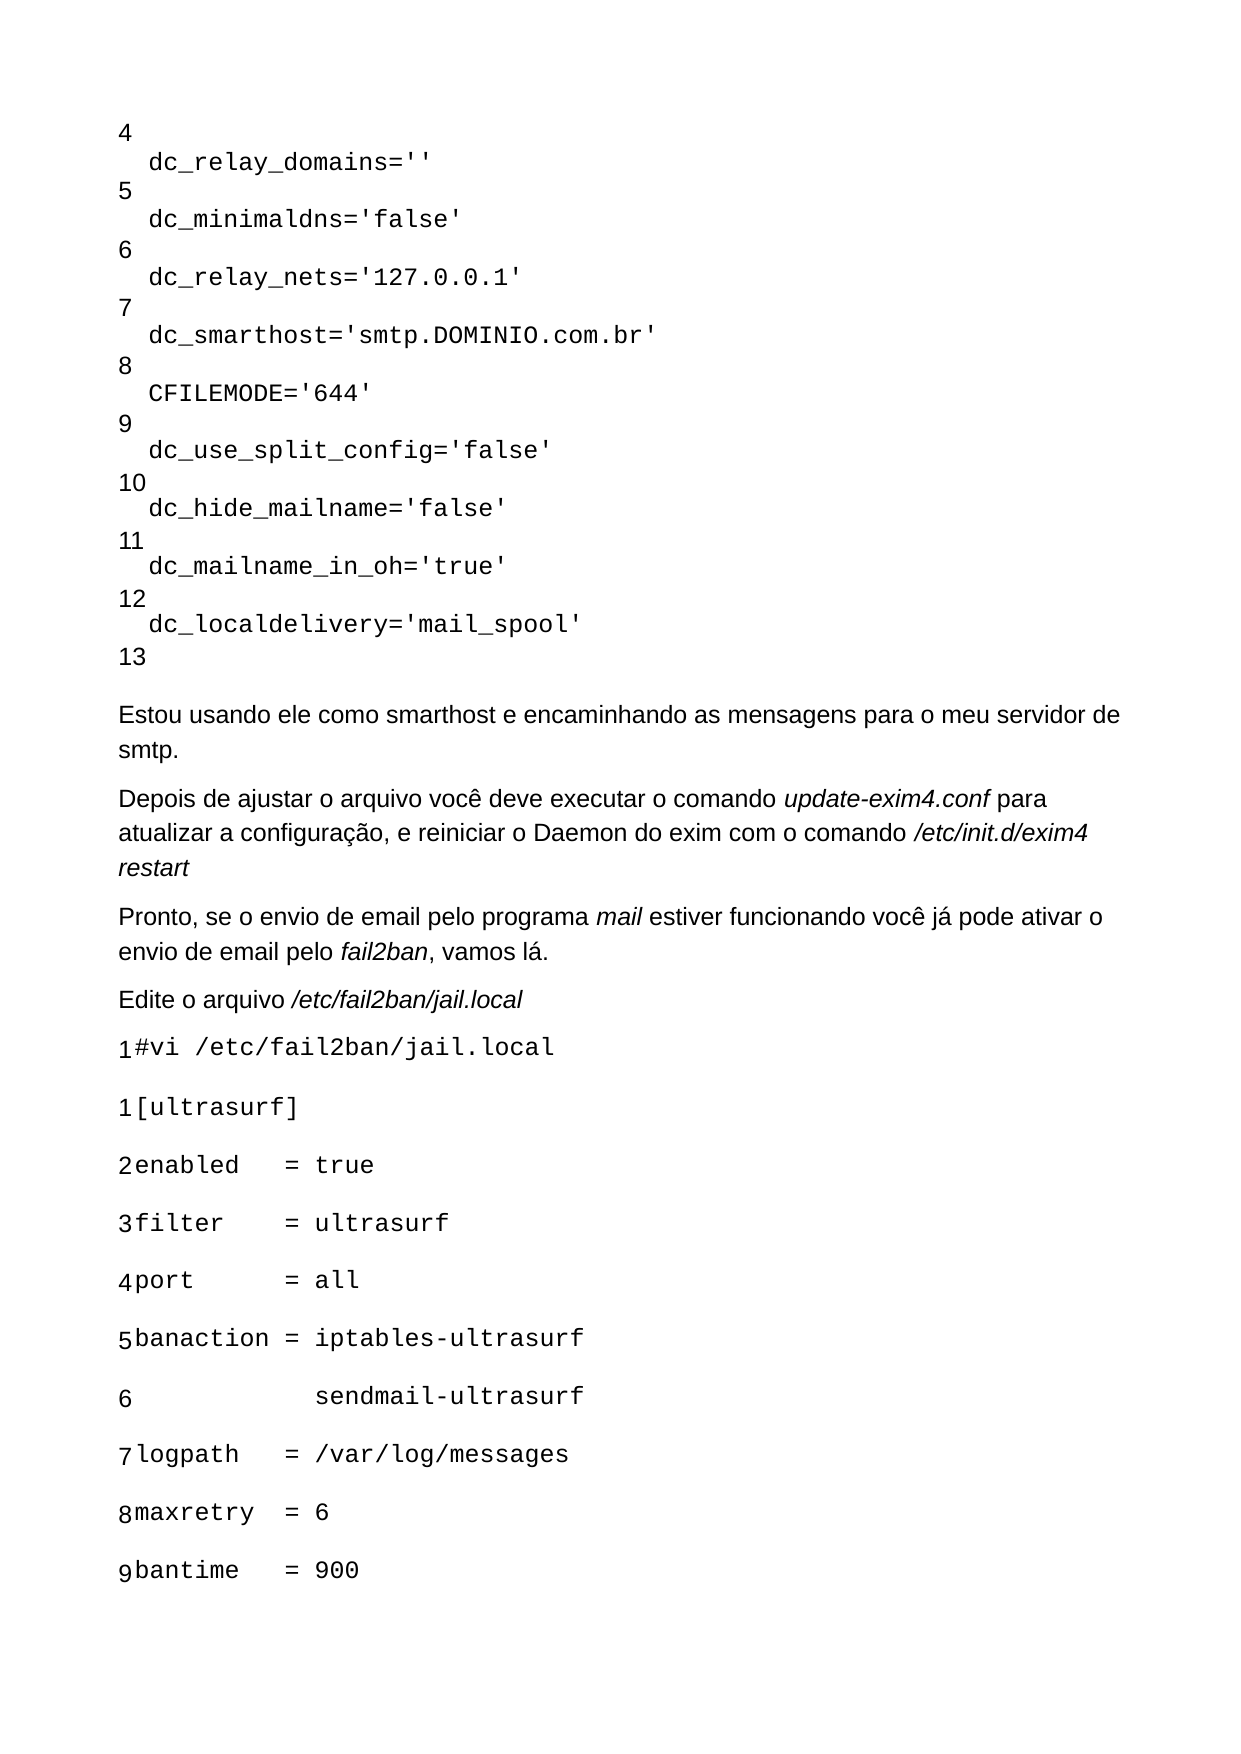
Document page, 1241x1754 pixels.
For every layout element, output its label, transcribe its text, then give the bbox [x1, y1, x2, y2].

table_header 4 5 6 7 8 9 10 11 12 13 [118, 118, 148, 700]
text Edite o arquivo /etc/fail2ban/jail.local [118, 986, 1122, 1014]
table_header dc_eximconfig_configtype='smarthost' dc_other_hostnames='SERVER.DOMINIO.com.br' dc_local_interfaces='127.0.0.1' dc_readhost='' dc_relay_domains='' dc_minimaldns='false' dc_relay_nets='127.0.0.1' dc_smarthost='smtp.DOMINIO.com.br' CFILEMODE='644' dc_use_split_config='false' dc_hide_mailname='false' dc_mailname_in_oh='true' dc_localdelivery='mail_spool' [148, 118, 785, 700]
text Pronto, se o envio de email pelo programa mail estiver funcionando você já pode ativar o envio de email pelo fail2ban, vamos lá. [118, 902, 1122, 965]
table_header [ultrasurf] enabled = true filter = ultrasurf port = all banaction = iptables-ultrasurf sendmail-ultrasurf logpath = /var/log/messages maxretry = 6 bantime = 900 [134, 1093, 594, 1617]
table_header #vi /etc/fail2ban/jail.local [134, 1035, 561, 1093]
text Estou usando ele como smarthost e encaminhando as mensagens para o meu servidor de smtp. [118, 700, 1122, 764]
table_header 1 [118, 1035, 134, 1093]
text Depois de ajustar o arquivo você deve executar o comando update-exim4.conf para atualizar a configuração, e reiniciar o Daemon do exim com o comando /etc/init.d/exim4 restart [118, 784, 1122, 882]
table_header 1 2 3 4 5 6 7 8 9 [118, 1093, 134, 1617]
